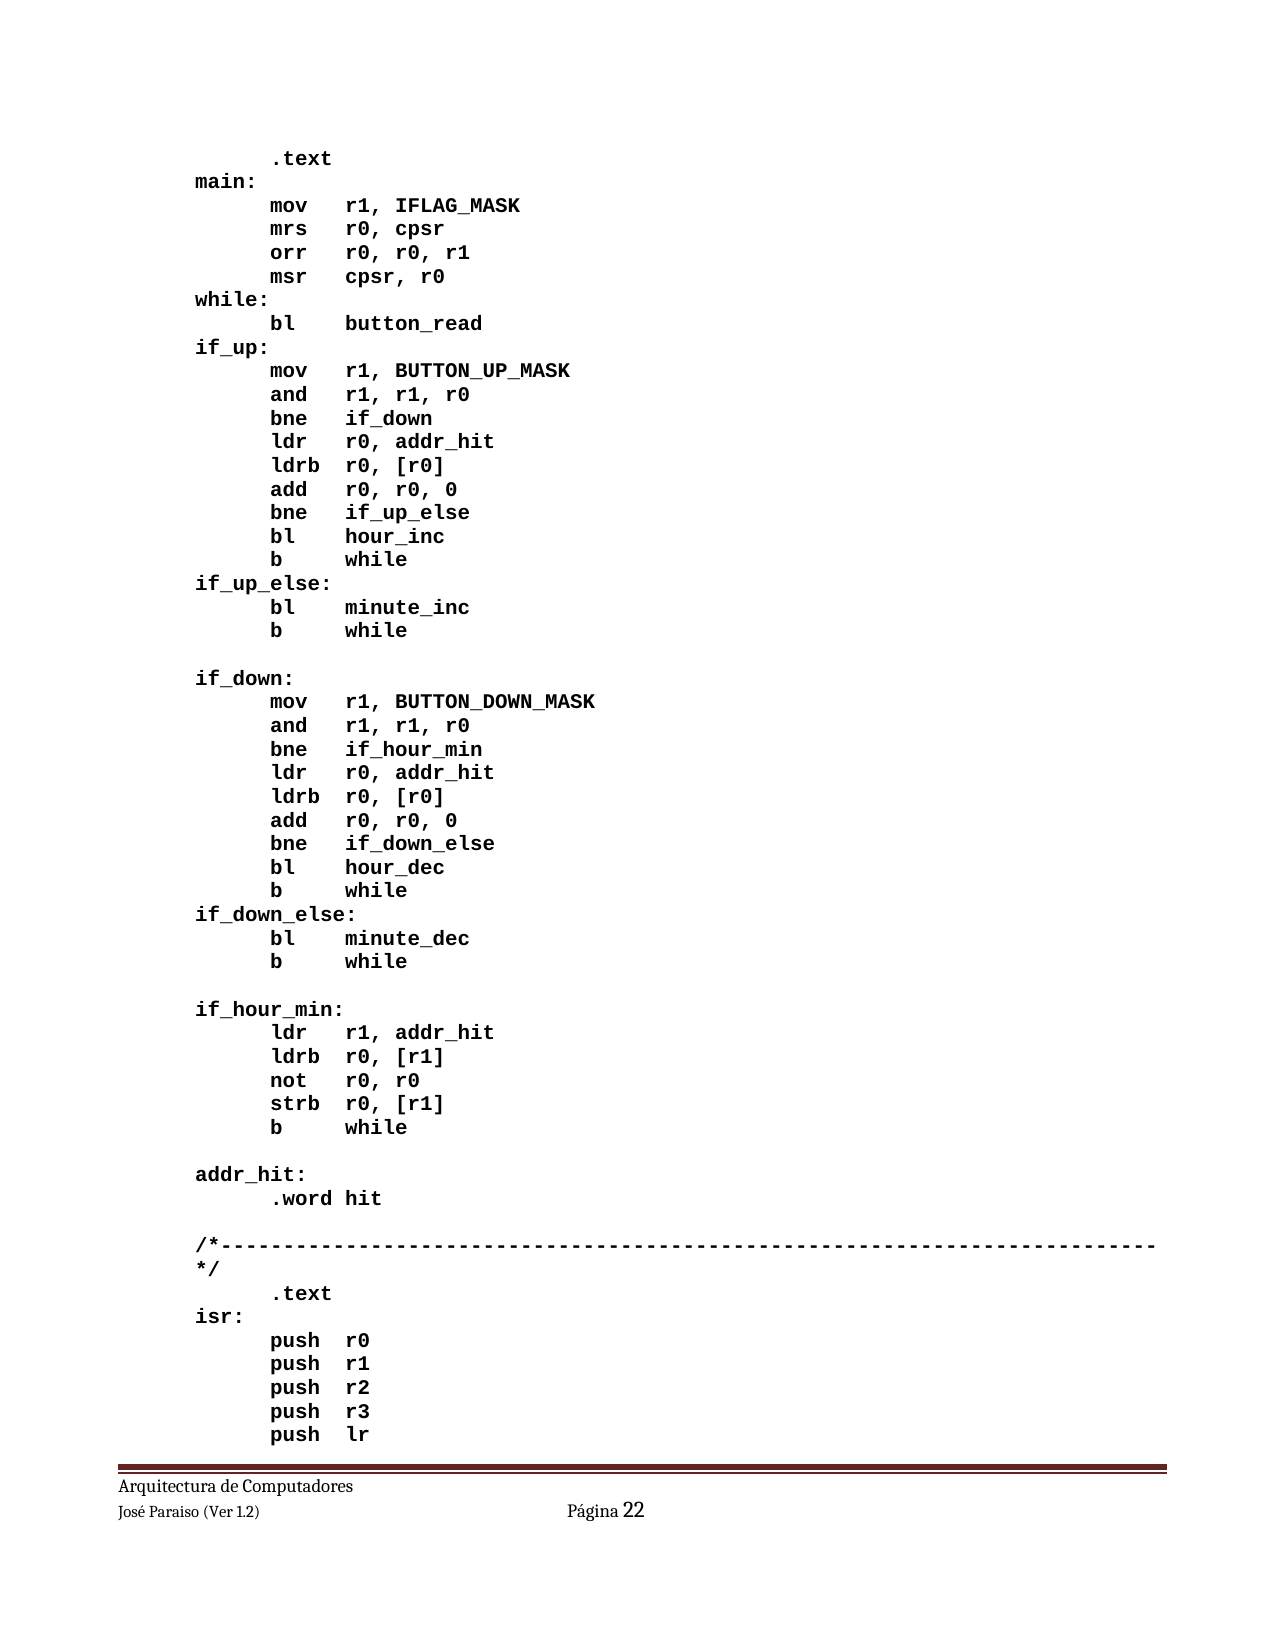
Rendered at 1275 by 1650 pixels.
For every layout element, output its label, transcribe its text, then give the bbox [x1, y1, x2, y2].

table_header [118, 118, 189, 1454]
table_header .text main: mov r1, IFLAG_MASK mrs r0, cpsr orr r0, r0, r1 msr cpsr, r0 while: bl button_read if_up: mov r1, BUTTON_UP_MASK and r1, r1, r0 bne if_down ldr r0, addr_hit ldrb r0, [r0] add r0, r0, 0 bne if_up_else bl hour_inc b while if_up_else: bl minute_inc b while if_down: mov r1, BUTTON_DOWN_MASK and r1, r1, r0 bne if_hour_min ldr r0, addr_hit ldrb r0, [r0] add r0, r0, 0 bne if_down_else bl hour_dec b while if_down_else: bl minute_dec b while if_hour_min: ldr r1, addr_hit ldrb r0, [r1] not r0, r0 strb r0, [r1] b while addr_hit: .word hit /*--------------------------------------------------------------------------- */ .text isr: push r0 push r1 push r2 push r3 push lr [189, 118, 1167, 1454]
